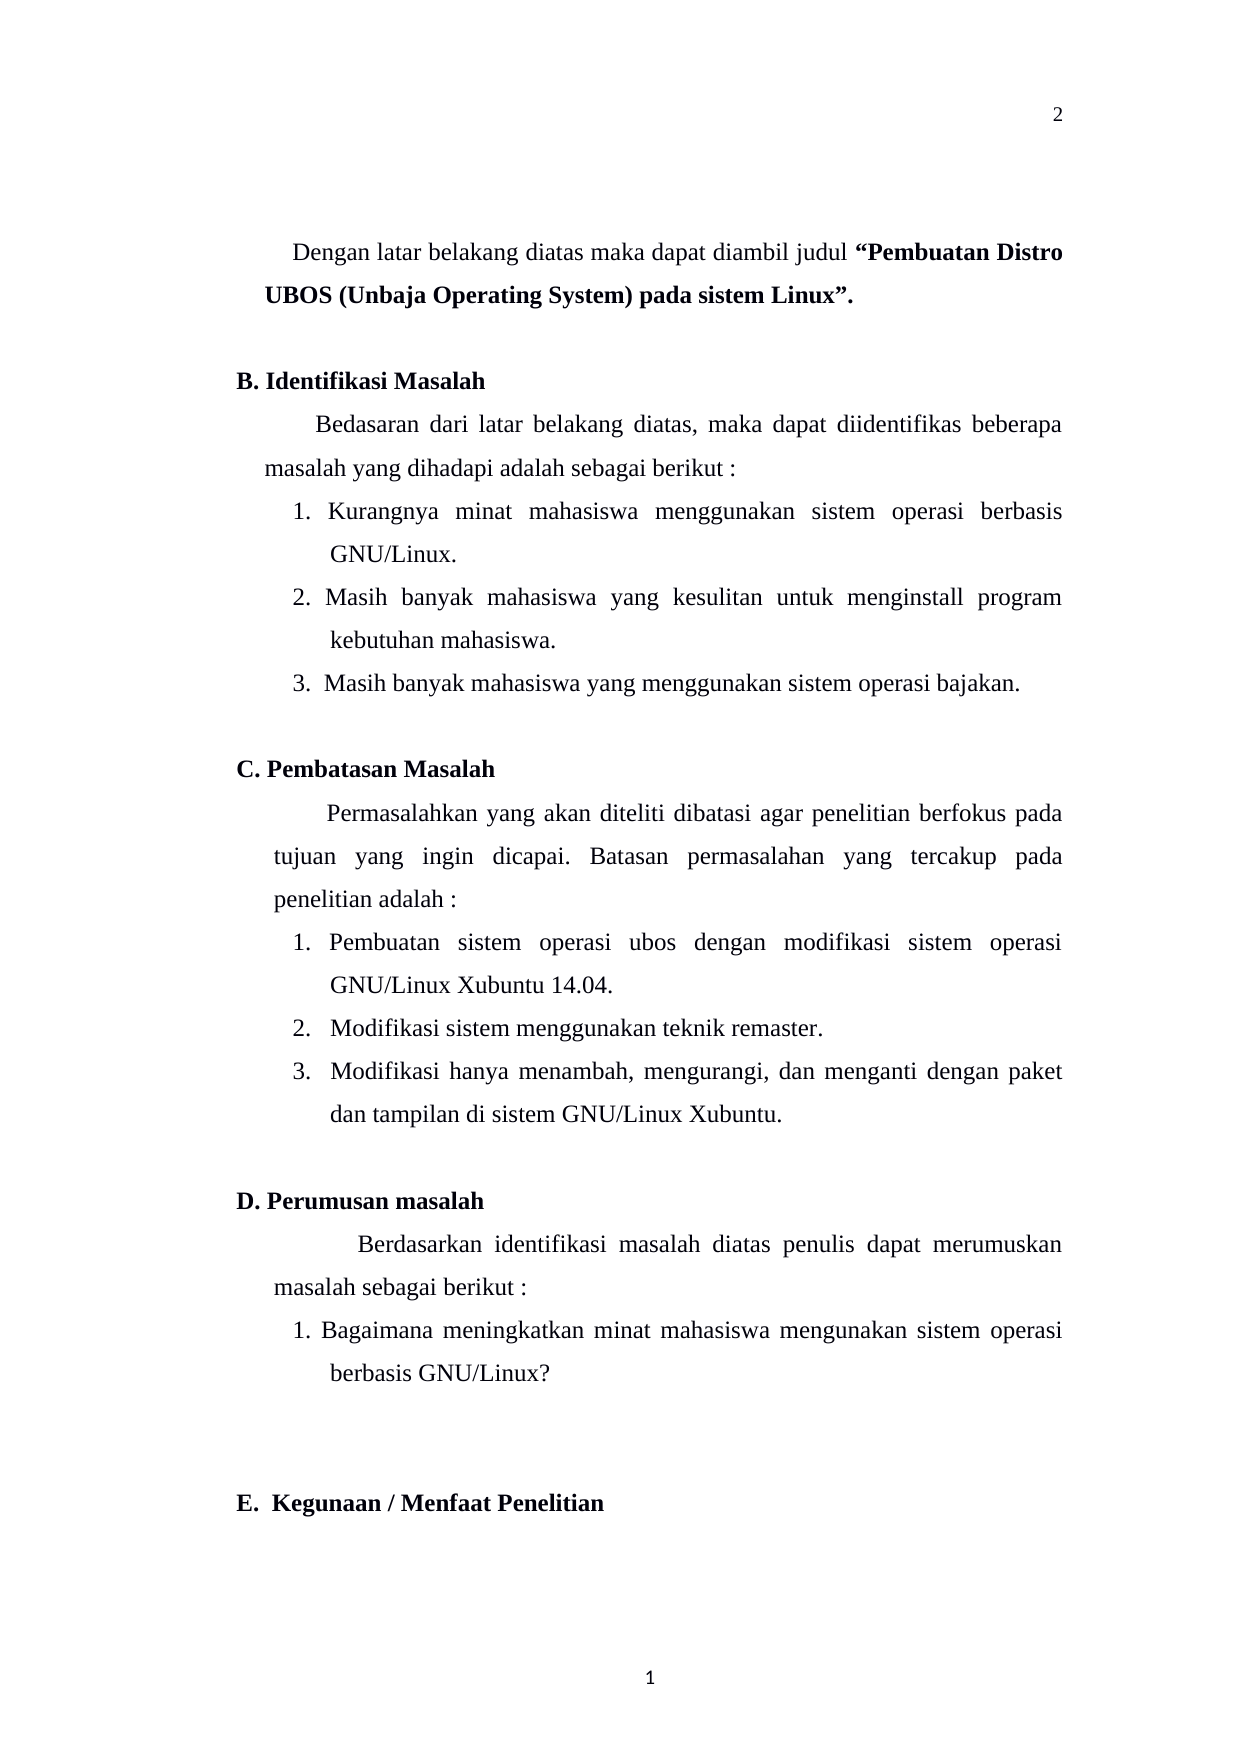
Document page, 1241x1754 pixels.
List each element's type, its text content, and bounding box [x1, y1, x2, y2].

list 3. Modifikasi hanya menambah, mengurangi, dan menganti dengan paket dan tampilan di sistem GNU/Linux Xubuntu. [292, 1056, 1063, 1128]
list 3. Masih banyak mahasiswa yang menggunakan sistem operasi bajakan. [292, 668, 1063, 697]
list Bedasaran dari latar belakang diatas, maka dapat diidentifikas beberapa masalah yang dihadapi adalah sebagai berikut : [264, 409, 1063, 481]
list 1. Kurangnya minat mahasiswa menggunakan sistem operasi berbasis GNU/Linux. [292, 496, 1063, 568]
list 1. Pembuatan sistem operasi ubos dengan modifikasi sistem operasi GNU/Linux Xubuntu 14.04. [292, 927, 1063, 999]
list E. Kegunaan / Menfaat Penelitian [236, 1488, 1063, 1516]
list Permasalahkan yang akan diteliti dibatasi agar penelitian berfokus pada tujuan yang ingin dicapai. Batasan permasalahan yang tercakup pada penelitian adalah : [274, 798, 1063, 913]
list C. Pembatasan Masalah [236, 754, 1063, 783]
list 2. Masih banyak mahasiswa yang kesulitan untuk menginstall program kebutuhan mahasiswa. [292, 582, 1063, 654]
list 2. Modifikasi sistem menggunakan teknik remaster. [292, 1013, 1063, 1042]
list 1. Bagaimana meningkatkan minat mahasiswa mengunakan sistem operasi berbasis GNU/Linux? [292, 1315, 1063, 1387]
list B. Identifikasi Masalah [236, 366, 1063, 395]
list Dengan latar belakang diatas maka dapat diambil judul “Pembuatan Distro UBOS (Unbaja Operating System) pada sistem Linux”. [264, 237, 1063, 309]
list D. Perumusan masalah [236, 1186, 1063, 1214]
list Berdasarkan identifikasi masalah diatas penulis dapat merumuskan masalah sebagai berikut : [274, 1229, 1063, 1301]
